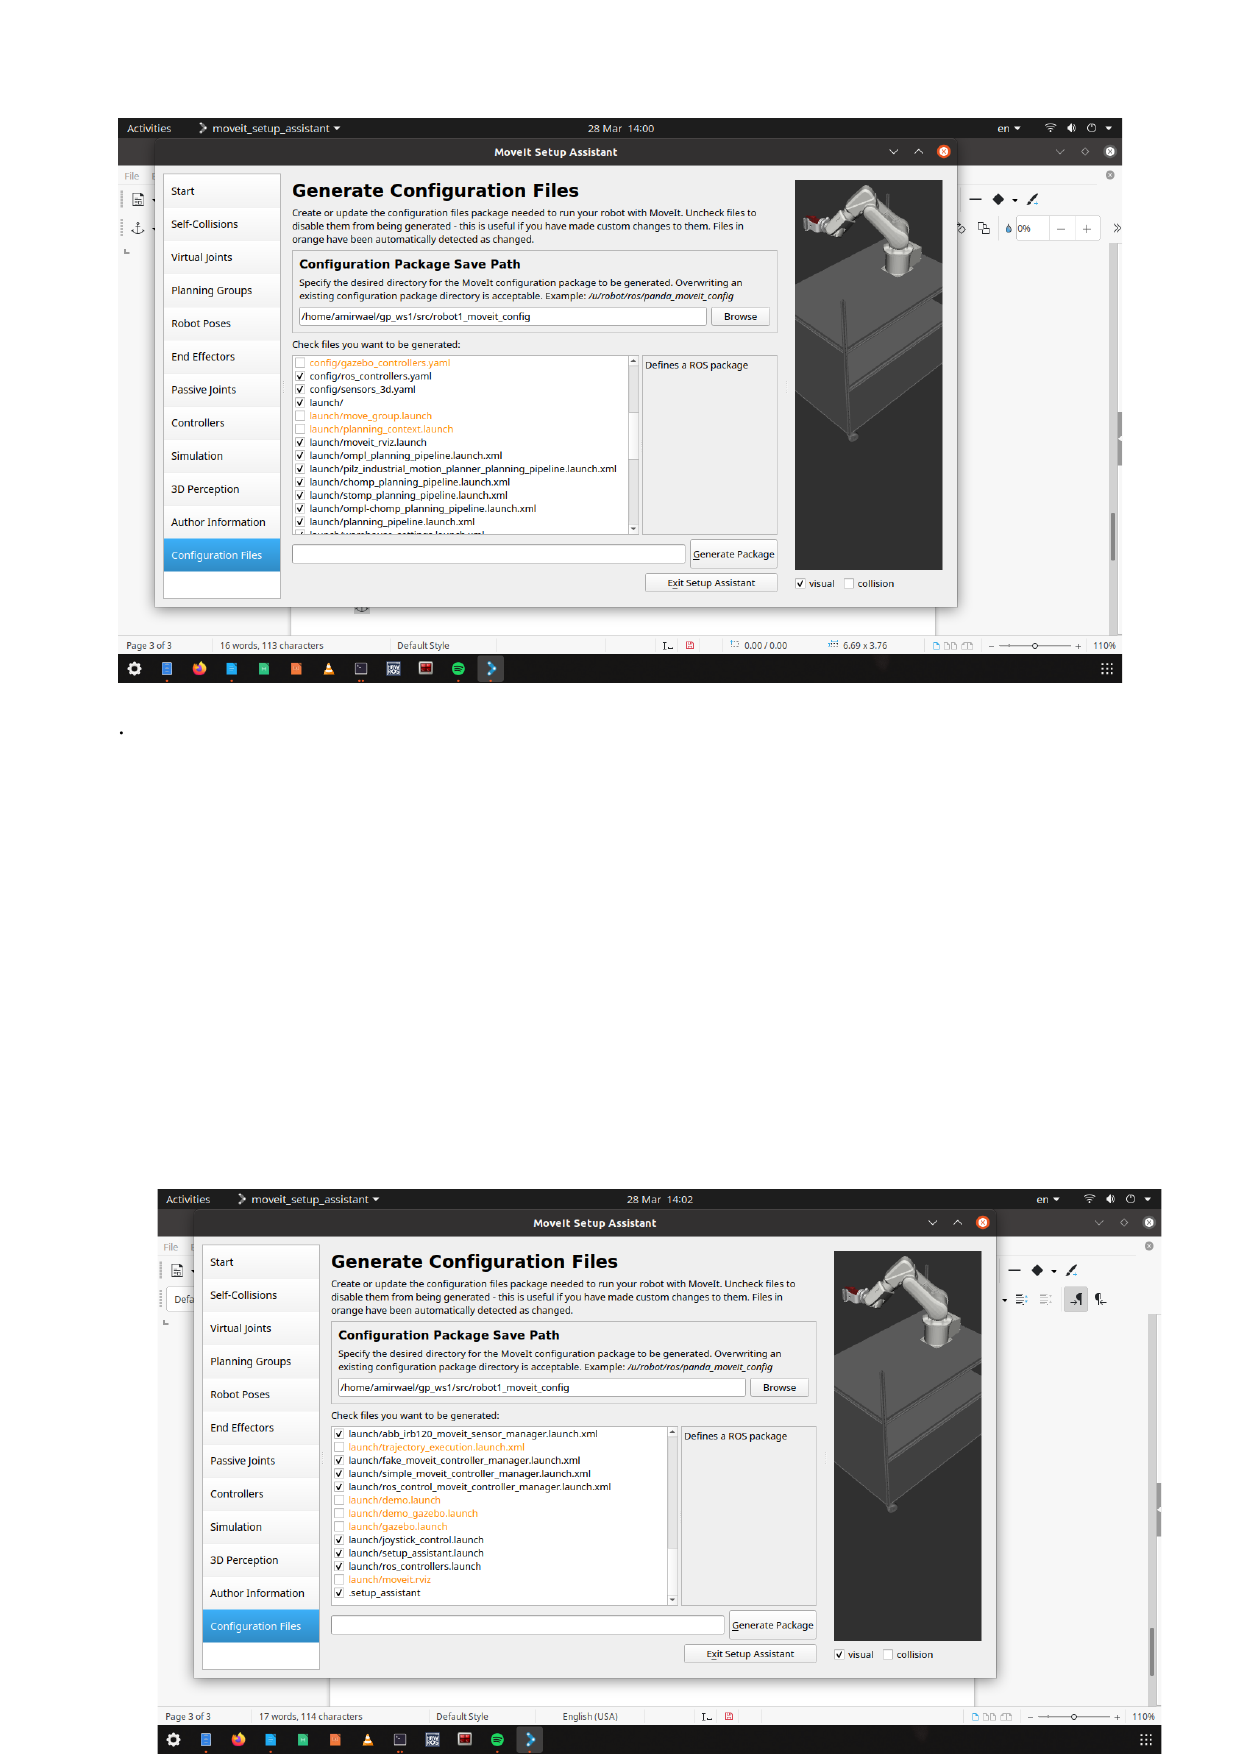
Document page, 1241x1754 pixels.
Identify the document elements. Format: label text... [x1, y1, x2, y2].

picture [118, 118, 1123, 683]
text . [118, 711, 1122, 740]
picture [157, 1189, 1162, 1754]
